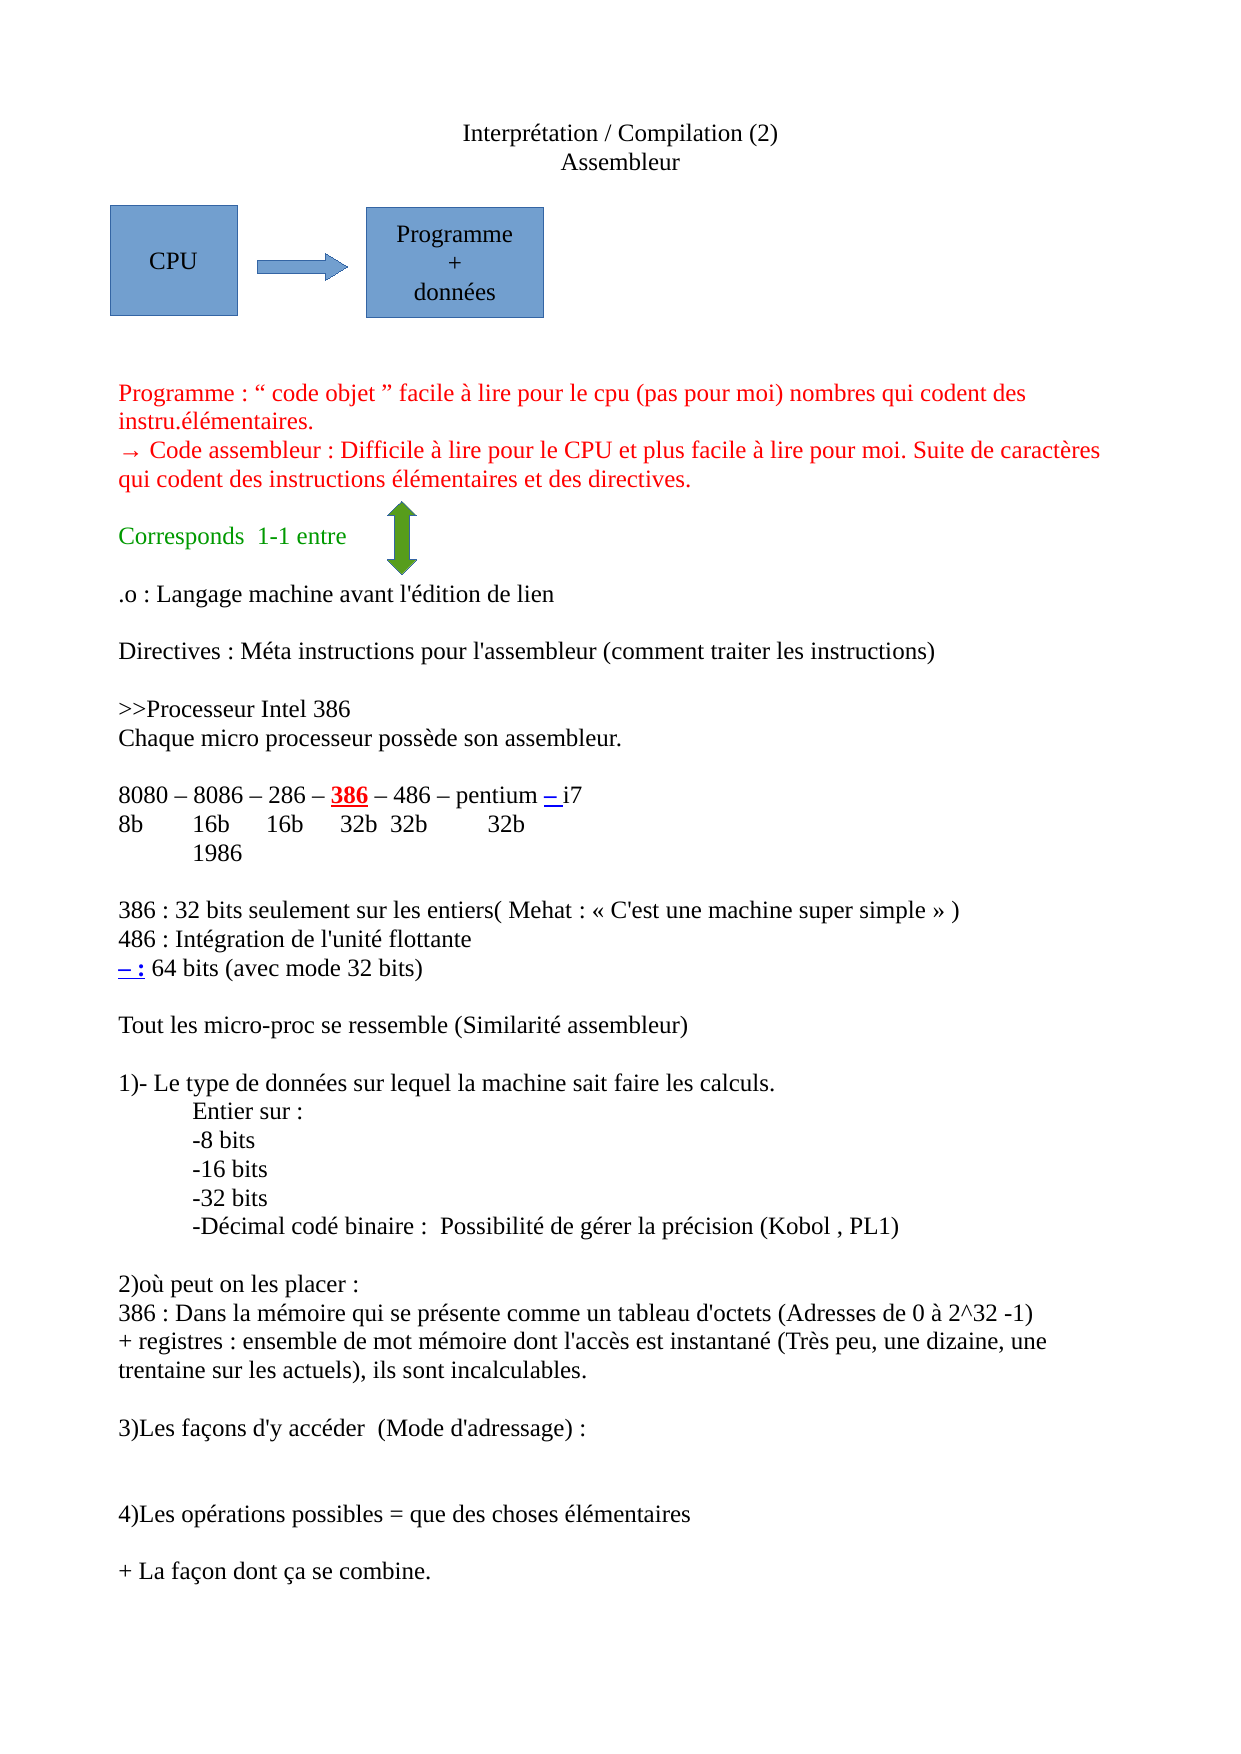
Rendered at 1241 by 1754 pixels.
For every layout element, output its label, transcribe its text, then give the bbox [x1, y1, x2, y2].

text → Code assembleur : Difficile à lire pour le CPU et plus facile à lire pour moi. Suite de caractères qui codent des instructions élémentaires et des directives. [118, 435, 1122, 493]
text [410, 521, 1122, 550]
text Corresponds 1-1 entre [118, 521, 394, 550]
text -8 bits [118, 1125, 1122, 1154]
text 3)Les façons d'y accéder (Mode d'adressage) : [118, 1413, 1122, 1441]
text 8080 – 8086 – 286 – 386 – 486 – pentium – i7 [118, 780, 1122, 809]
text -Décimal codé binaire : Possibilité de gérer la précision (Kobol , PL1) [118, 1211, 1122, 1240]
text >>Processeur Intel 386 [118, 694, 1122, 723]
text -32 bits [118, 1183, 1122, 1211]
text 2)où peut on les placer : [118, 1269, 1122, 1298]
text Directives : Méta instructions pour l'assembleur (comment traiter les instructions) [118, 636, 1122, 665]
text -16 bits [118, 1154, 1122, 1183]
text Entier sur : [118, 1096, 1122, 1125]
text 4)Les opérations possibles = que des choses élémentaires [118, 1499, 1122, 1528]
text 486 : Intégration de l'unité flottante [118, 924, 1122, 953]
text Chaque micro processeur possède son assembleur. [118, 723, 1122, 751]
text Tout les micro-proc se ressemble (Similarité assembleur) [118, 1010, 1122, 1039]
text + La façon dont ça se combine. [118, 1556, 1122, 1585]
text 386 : Dans la mémoire qui se présente comme un tableau d'octets (Adresses de 0 à 2^32 -1) [118, 1298, 1122, 1326]
text + registres : ensemble de mot mémoire dont l'accès est instantané (Très peu, une dizaine, une trentaine sur les actuels), ils sont incalculables. [118, 1326, 1122, 1384]
text – : 64 bits (avec mode 32 bits) [118, 953, 1122, 981]
text 1986 [118, 838, 1122, 866]
text 8b 16b 16b 32b 32b 32b [118, 809, 1122, 838]
text 1)- Le type de données sur lequel la machine sait faire les calculs. [118, 1068, 1122, 1096]
text .o : Langage machine avant l'édition de lien [118, 579, 1122, 608]
text 386 : 32 bits seulement sur les entiers( Mehat : « C'est une machine super simple » ) [118, 895, 1122, 924]
text Programme : “ code objet ” facile à lire pour le cpu (pas pour moi) nombres qui codent des instru.élémentaires. [118, 378, 1122, 435]
